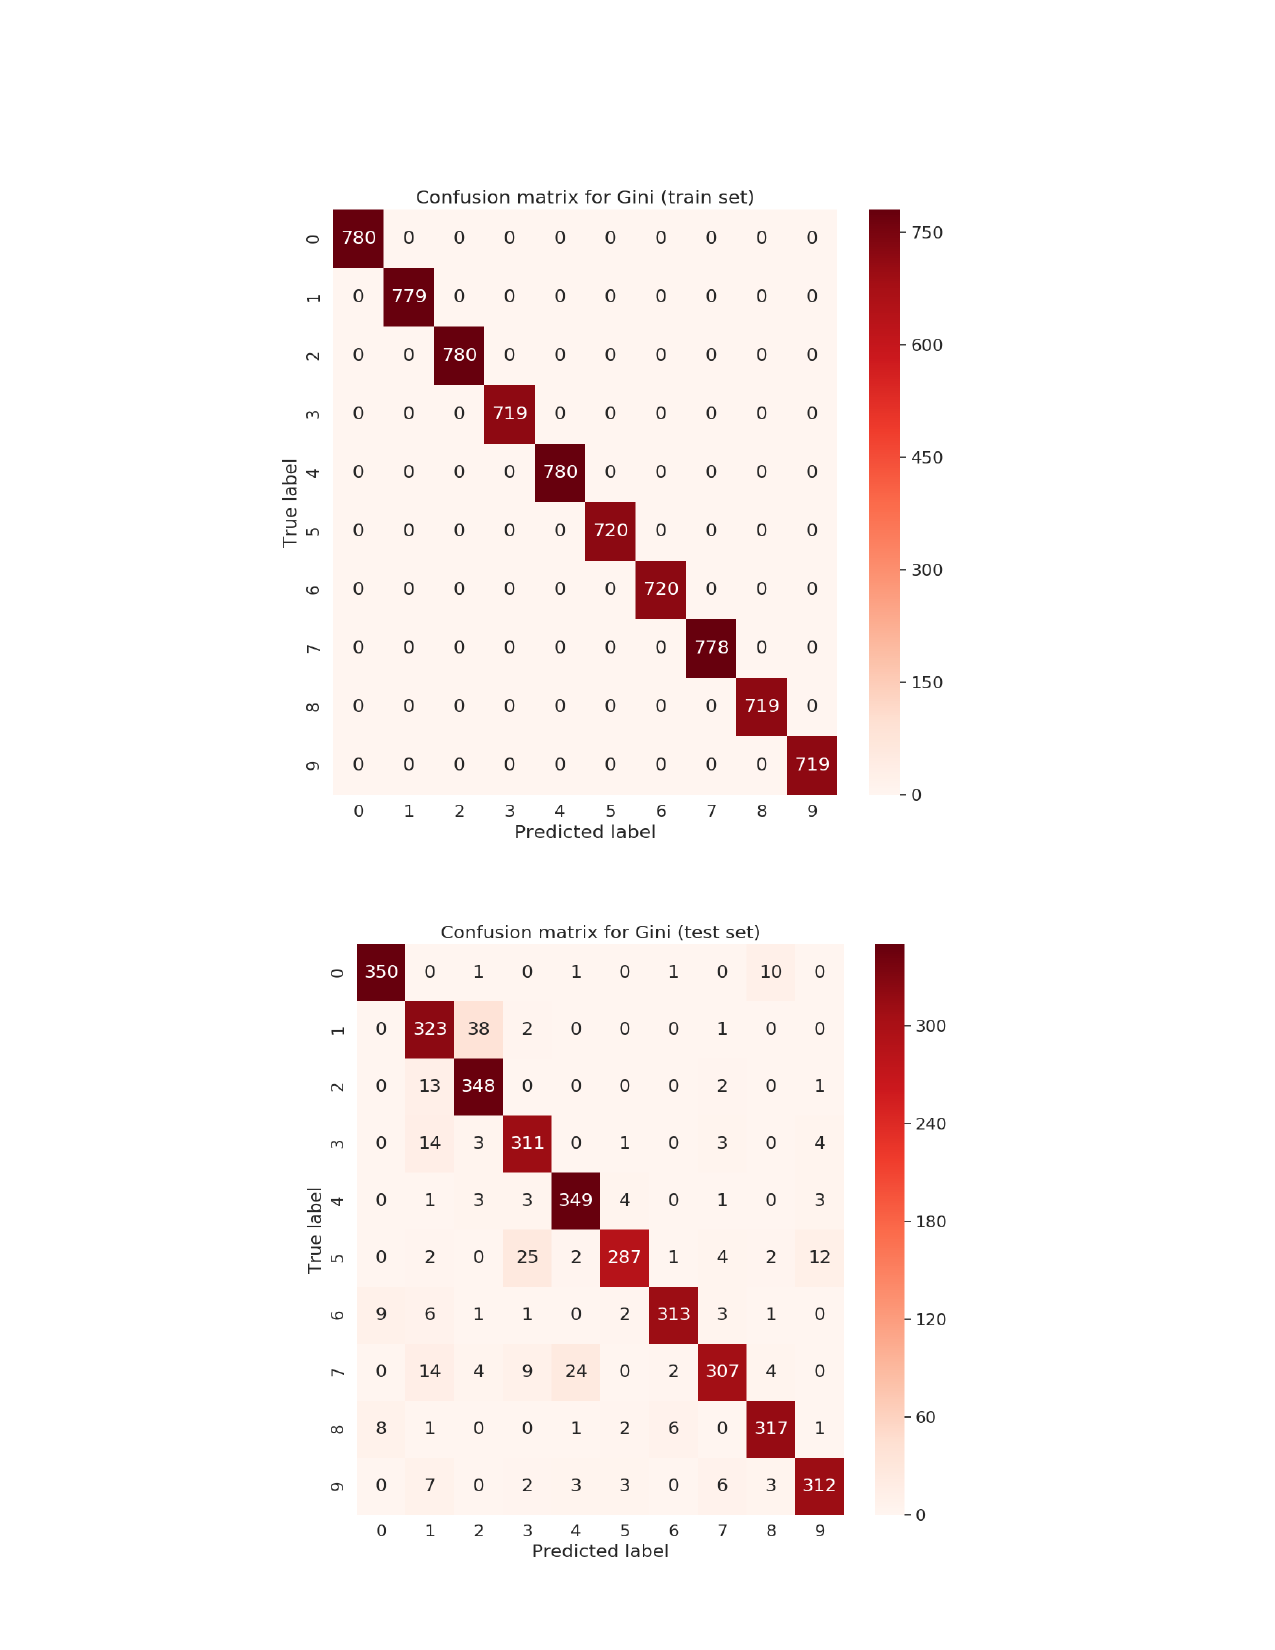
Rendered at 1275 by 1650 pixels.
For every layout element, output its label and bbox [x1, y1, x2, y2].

picture [231, 118, 1044, 1596]
